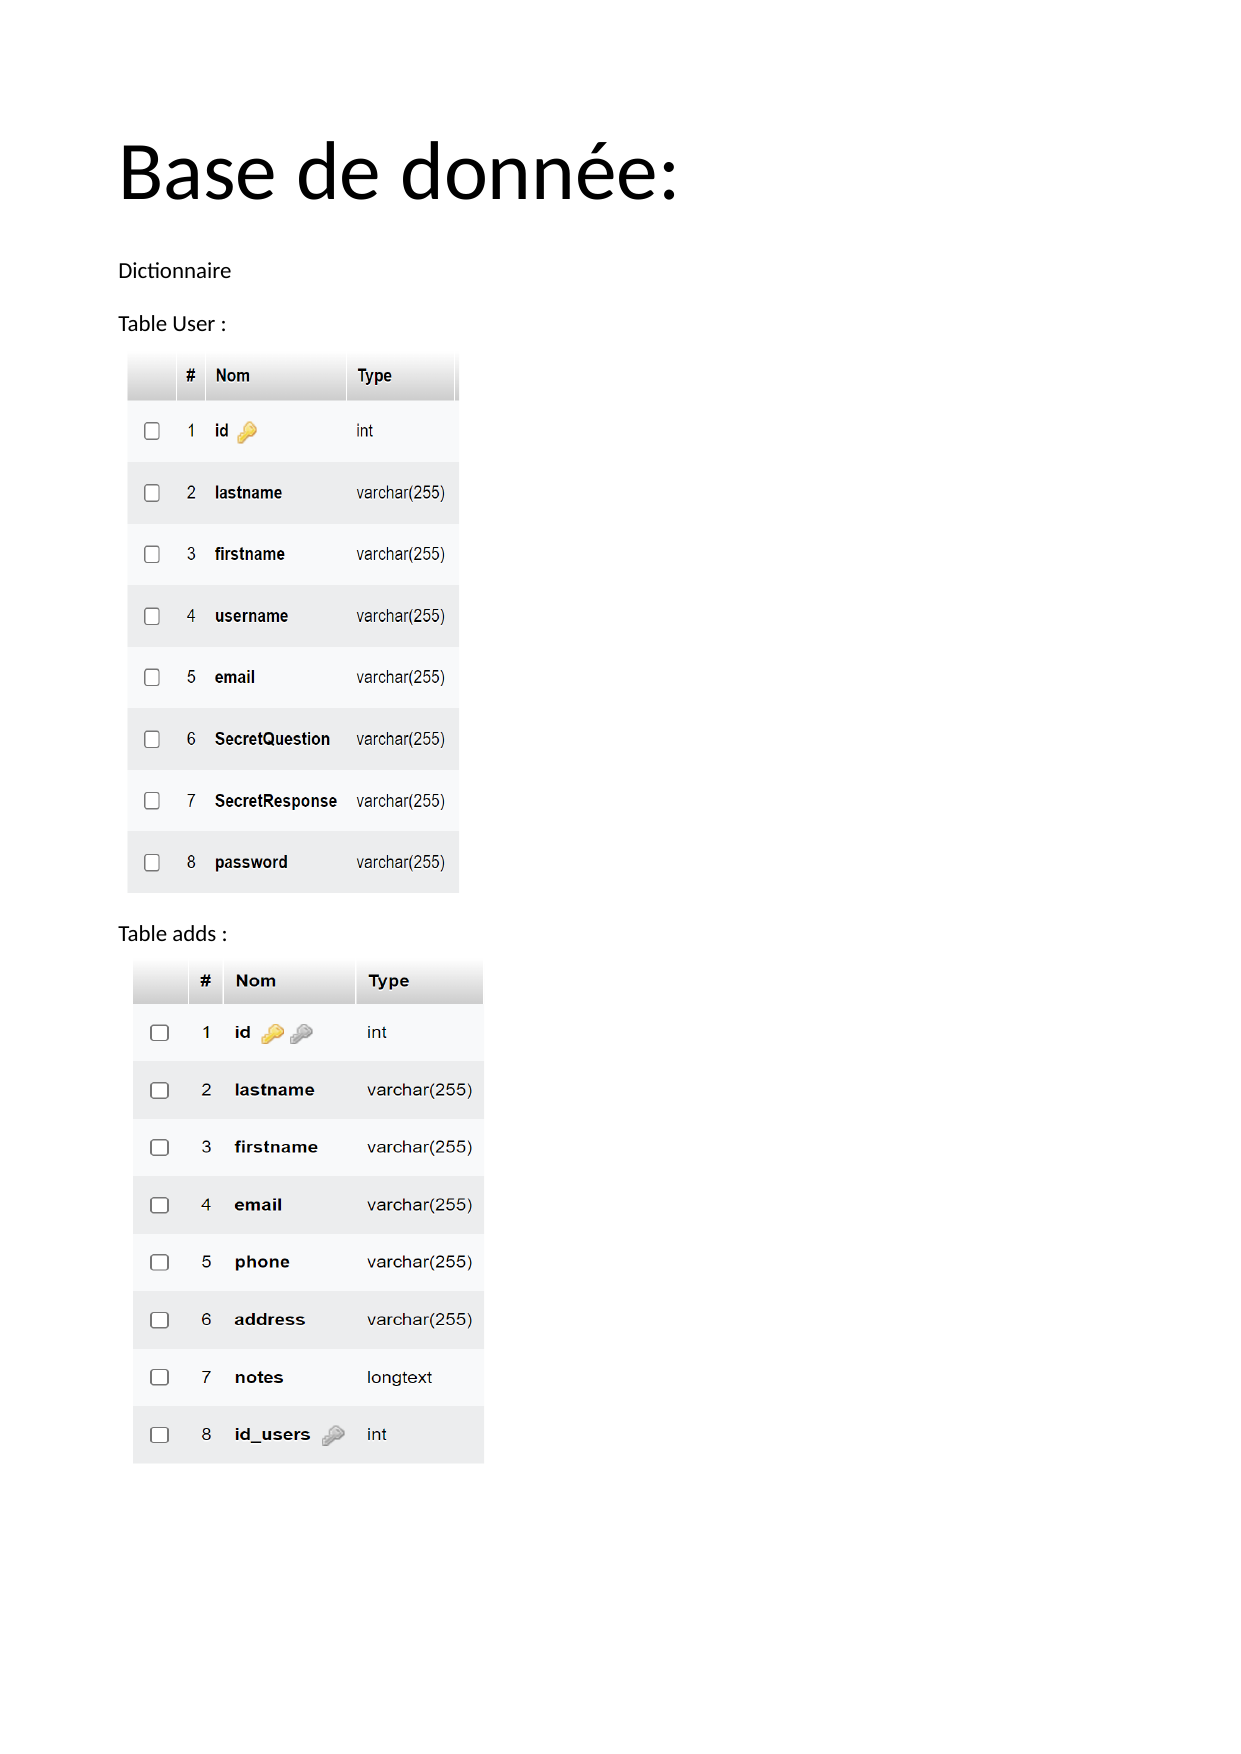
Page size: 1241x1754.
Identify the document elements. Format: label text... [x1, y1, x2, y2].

text Dictionnaire [118, 256, 1122, 284]
picture [133, 948, 485, 1481]
text Table adds : [118, 362, 1122, 947]
picture [126, 343, 460, 916]
text Base de donnée: [118, 118, 1122, 220]
text Table User : [118, 309, 1122, 337]
